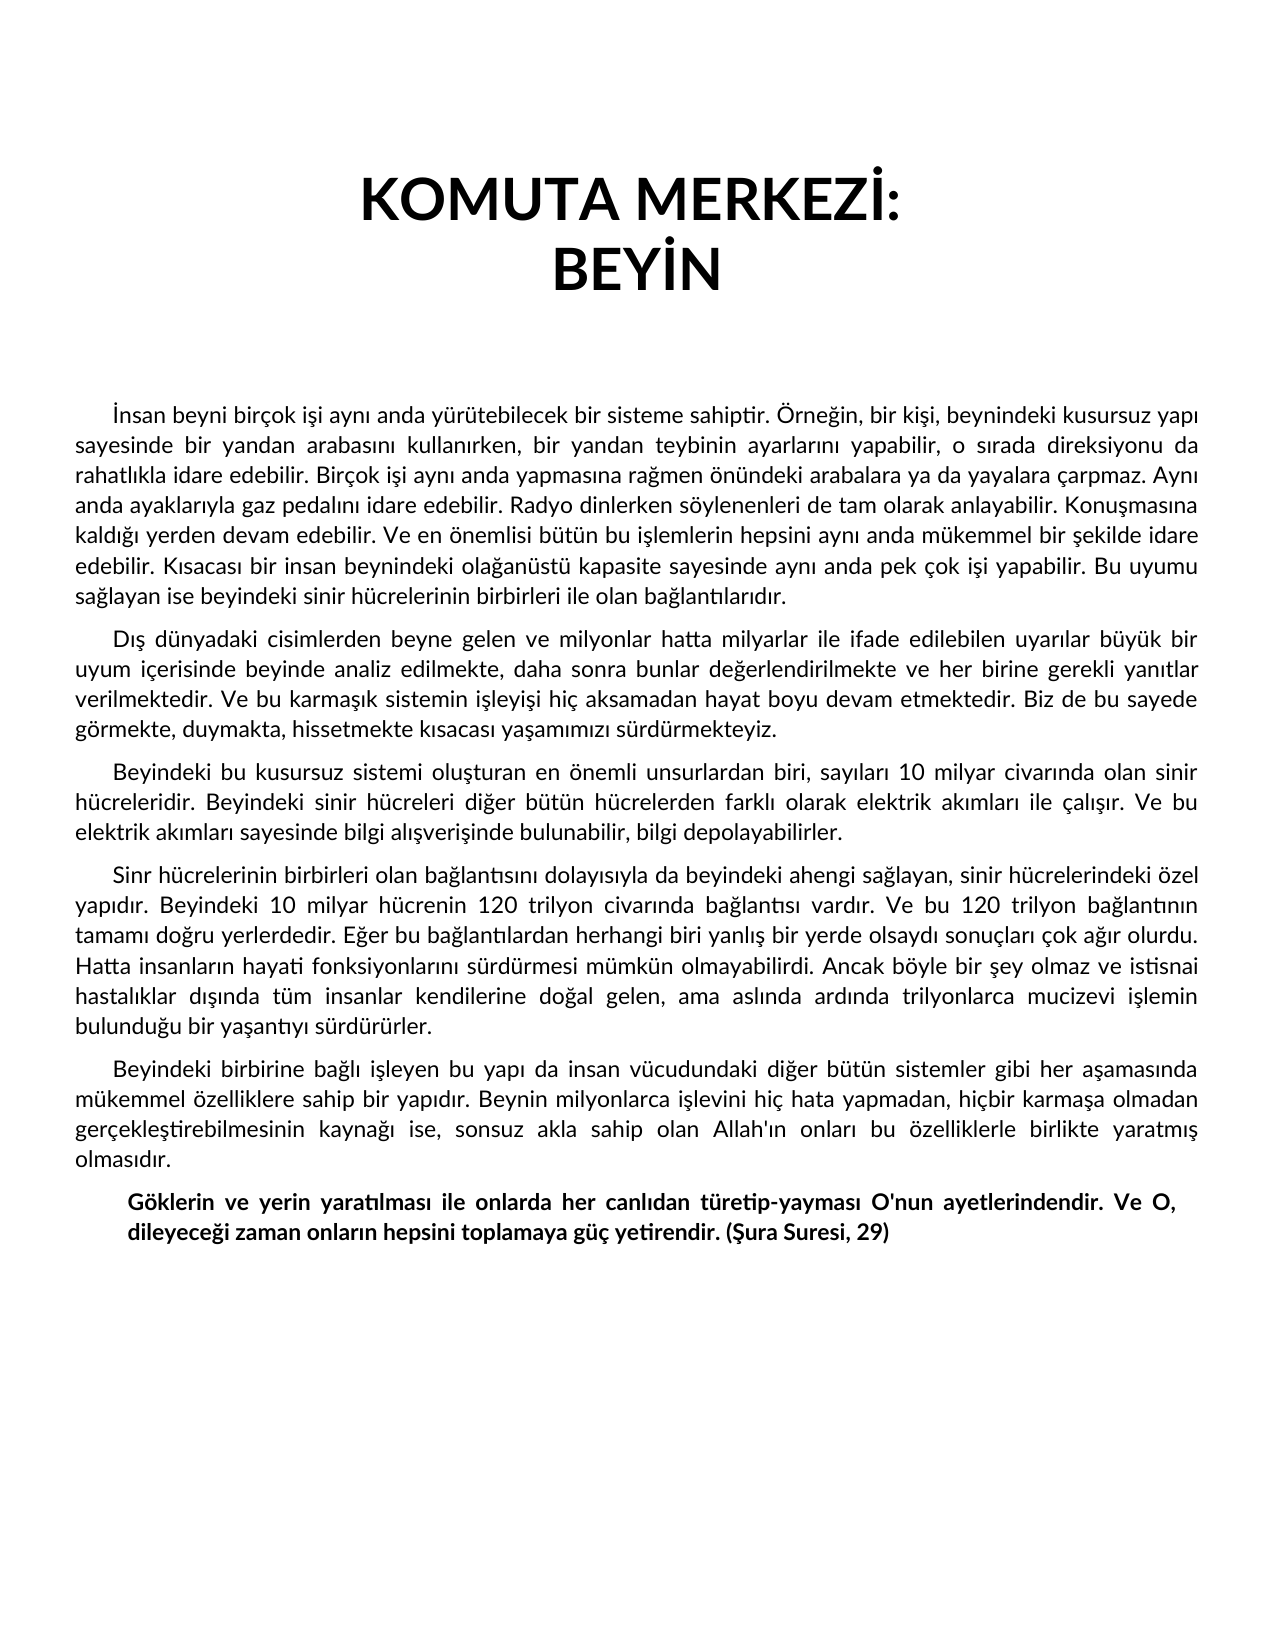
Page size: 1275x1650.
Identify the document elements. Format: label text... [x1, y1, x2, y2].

text Beyindeki birbirine bağlı işleyen bu yapı da insan vücudundaki diğer bütün sistemler gibi her aşamasında mükemmel özelliklere sahip bir yapıdır. Beynin milyonlarca işlevini hiç hata yapmadan, hiçbir karmaşa olmadan gerçekleştirebilmesinin kaynağı ise, sonsuz akla sahip olan Allah'ın onları bu özelliklerle birlikte yaratmış olmasıdır. [75, 1054, 1200, 1173]
text Beyindeki bu kusursuz sistemi oluşturan en önemli unsurlardan biri, sayıları 10 milyar civarında olan sinir hücreleridir. Beyindeki sinir hücreleri diğer bütün hücrelerden farklı olarak elektrik akımları ile çalışır. Ve bu elektrik akımları sayesinde bilgi alışverişinde bulunabilir, bilgi depolayabilirler. [75, 758, 1200, 846]
text Dış dünyadaki cisimlerden beyne gelen ve milyonlar hatta milyarlar ile ifade edilebilen uyarılar büyük bir uyum içerisinde beyinde analiz edilmekte, daha sonra bunlar değerlendirilmekte ve her birine gerekli yanıtlar verilmektedir. Ve bu karmaşık sistemin işleyişi hiç aksamadan hayat boyu devam etmektedir. Biz de bu sayede görmekte, duymakta, hissetmekte kısacası yaşamımızı sürdürmekteyiz. [75, 624, 1200, 742]
text İnsan beyni birçok işi aynı anda yürütebilecek bir sisteme sahiptir. Örneğin, bir kişi, beynindeki kusursuz yapı sayesinde bir yandan arabasını kullanırken, bir yandan teybinin ayarlarını yapabilir, o sırada direksiyonu da rahatlıkla idare edebilir. Birçok işi aynı anda yapmasına rağmen önündeki arabalara ya da yayalara çarpmaz. Aynı anda ayaklarıyla gaz pedalını idare edebilir. Radyo dinlerken söylenenleri de tam olarak anlayabilir. Konuşmasına kaldığı yerden devam edebilir. Ve en önemlisi bütün bu işlemlerin hepsini aynı anda mükemmel bir şekilde idare edebilir. Kısacası bir insan beynindeki olağanüstü kapasite sayesinde aynı anda pek çok işi yapabilir. Bu uyumu sağlayan ise beyindeki sinir hücrelerinin birbirleri ile olan bağlantılarıdır. [75, 400, 1200, 609]
text Göklerin ve yerin yaratılması ile onlarda her canlıdan türetip-yayması O'nun ayetlerindendir. Ve O, dileyeceği zaman onların hepsini toplamaya güç yetirendir. (Şura Suresi, 29) [127, 1188, 1177, 1246]
text Sinr hücrelerinin birbirleri olan bağlantısını dolayısıyla da beyindeki ahengi sağlayan, sinir hücrelerindeki özel yapıdır. Beyindeki 10 milyar hücrenin 120 trilyon civarında bağlantısı vardır. Ve bu 120 trilyon bağlantının tamamı doğru yerlerdedir. Eğer bu bağlantılardan herhangi biri yanlış bir yerde olsaydı sonuçları çok ağır olurdu. Hatta insanların hayati fonksiyonlarını sürdürmesi mümkün olmayabilirdi. Ancak böyle bir şey olmaz ve istisnai hastalıklar dışında tüm insanlar kendilerine doğal gelen, ama aslında ardında trilyonlarca mucizevi işlemin bulunduğu bir yaşantıyı sürdürürler. [75, 861, 1200, 1039]
subtitle KOMUTA MERKEZİ: BEYİN [75, 162, 1200, 302]
